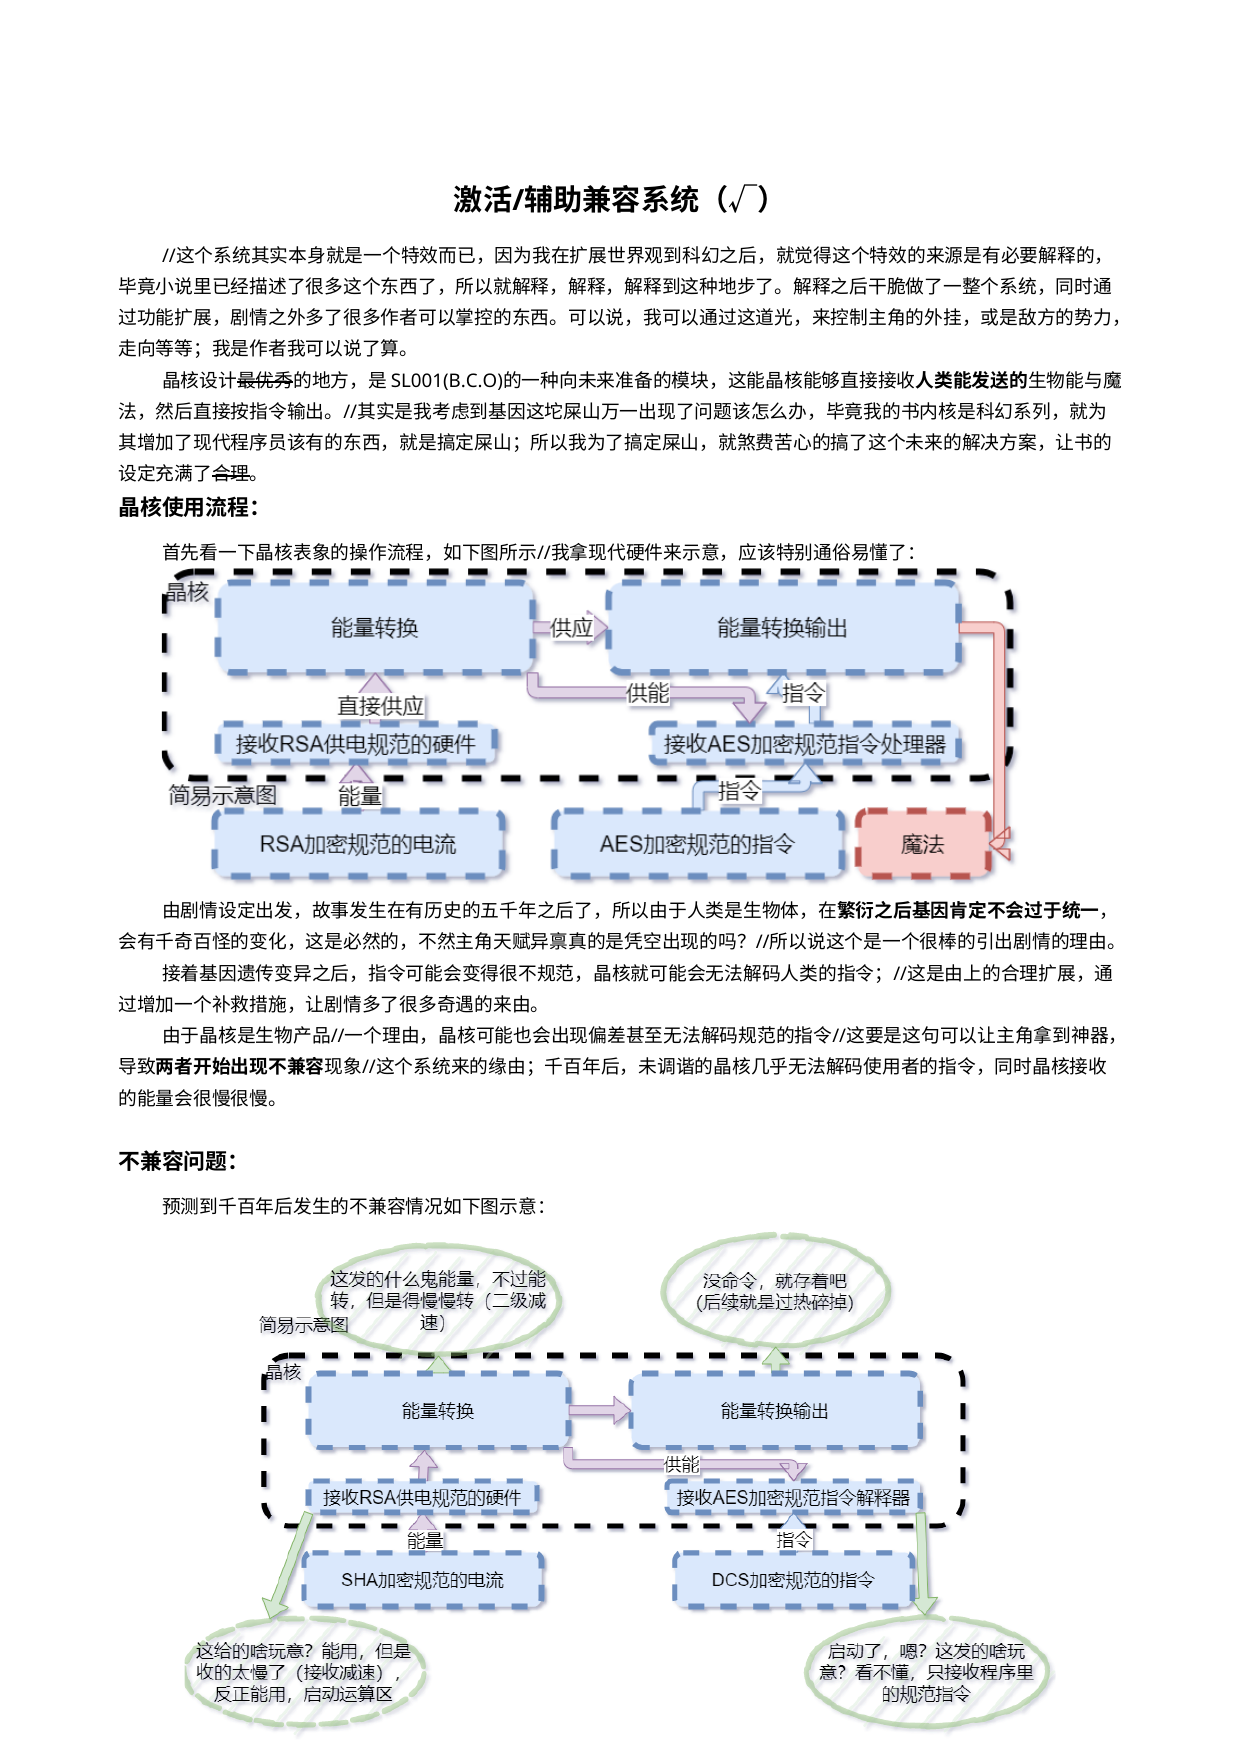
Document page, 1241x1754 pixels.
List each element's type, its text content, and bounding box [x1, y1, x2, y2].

text 由于晶核是生物产品//一个理由，晶核可能也会出现偏差甚至无法解码规范的指令//这要是这句可以让主角拿到神器，导致两者开始出现不兼容现象//这个系统来的缘由；千百年后，未调谐的晶核几乎无法解码使用者的指令，同时晶核接收的能量会很慢很慢。 [118, 1021, 1122, 1111]
text 首先看一下晶核表象的操作流程，如下图所示//我拿现代硬件来示意，应该特别通俗易懂了： [118, 538, 1122, 565]
subtitle 激活/辅助兼容系统（√） [118, 177, 1122, 219]
subtitle 不兼容问题： [118, 1144, 1122, 1176]
text 由剧情设定出发，故事发生在有历史的五千年之后了，所以由于人类是生物体，在繁衍之后基因肯定不会过于统一，会有千奇百怪的变化，这是必然的，不然主角天赋异禀真的是凭空出现的吗？//所以说这个是一个很棒的引出剧情的理由。 [118, 896, 1122, 954]
text 晶核设计最优秀的地方，是SL001(B.C.O)的一种向未来准备的模块，这能晶核能够直接接收人类能发送的生物能与魔法，然后直接按指令输出。//其实是我考虑到基因这坨屎山万一出现了问题该怎么办，毕竟我的书内核是科幻系列，就为其增加了现代程序员该有的东西，就是搞定屎山；所以我为了搞定屎山，就煞费苦心的搞了这个未来的解决方案，让书的设定充满了合理。 [118, 365, 1122, 486]
picture [184, 1231, 1056, 1740]
text //这个系统其实本身就是一个特效而已，因为我在扩展世界观到科幻之后，就觉得这个特效的来源是有必要解释的，毕竟小说里已经描述了很多这个东西了，所以就解释，解释，解释到这种地步了。解释之后干脆做了一整个系统，同时通过功能扩展，剧情之外多了很多作者可以掌控的东西。可以说，我可以通过这道光，来控制主角的外挂，或是敌方的势力，走向等等；我是作者我可以说了算。 [118, 240, 1122, 361]
text 预测到千百年后发生的不兼容情况如下图示意： [118, 1191, 1122, 1218]
picture [161, 568, 1027, 892]
text 接着基因遗传变异之后，指令可能会变得很不规范，晶核就可能会无法解码人类的指令；//这是由上的合理扩展，通过增加一个补救措施，让剧情多了很多奇遇的来由。 [118, 958, 1122, 1017]
subtitle 晶核使用流程： [118, 490, 1122, 522]
